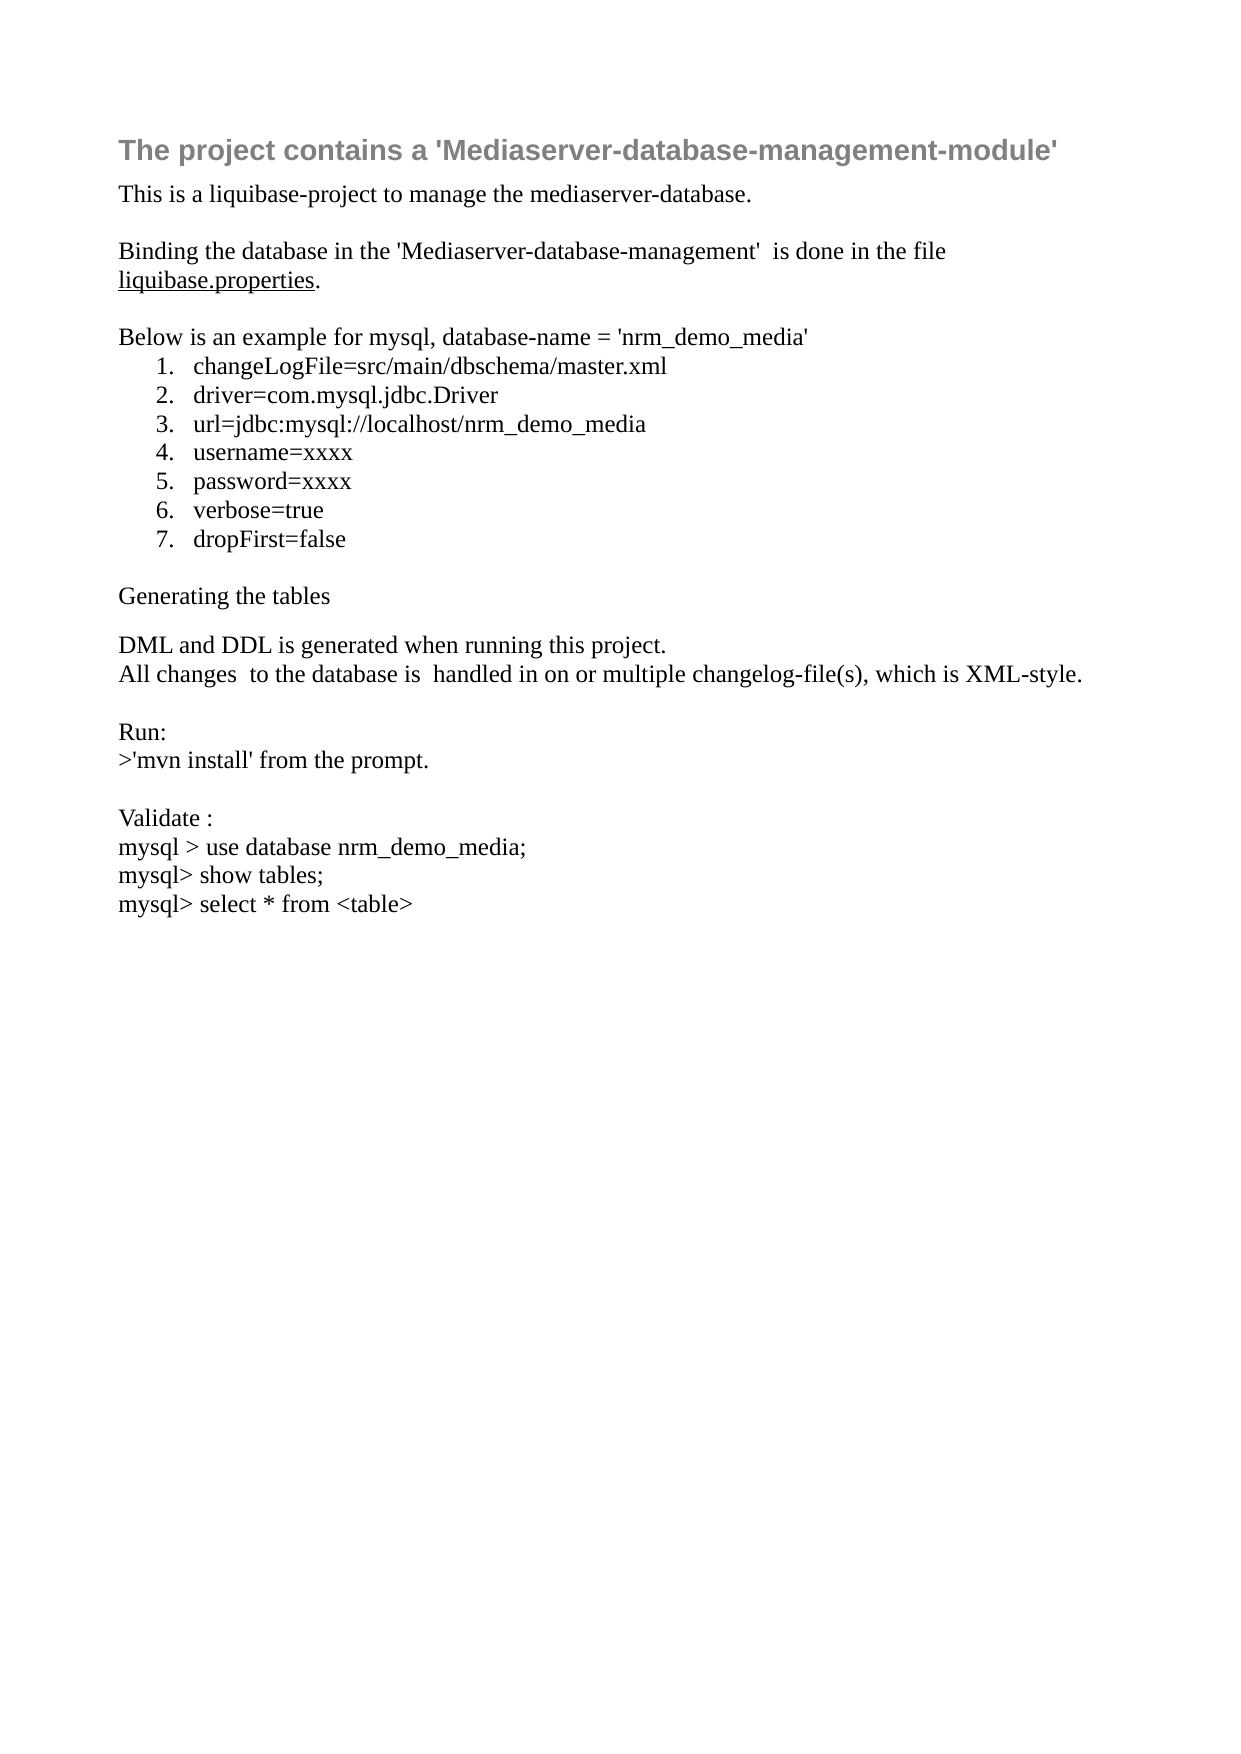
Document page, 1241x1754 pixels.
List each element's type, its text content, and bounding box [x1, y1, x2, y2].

text Generating the tables [118, 581, 1122, 610]
subtitle The project contains a 'Mediaserver-database-management-module' [118, 133, 1122, 166]
text Below is an example for mysql, database-name = 'nrm_demo_media' [118, 322, 1122, 351]
text Run: [118, 717, 1122, 745]
list driver=com.mysql.jdbc.Driver [156, 380, 1122, 409]
list password=xxxx [156, 466, 1122, 495]
text Binding the database in the 'Mediaserver-database-management' is done in the file liquibase.properties. [118, 236, 1122, 294]
text mysql> show tables; [118, 860, 1122, 889]
text All changes to the database is handled in on or multiple changelog-file(s), which is XML-style. [118, 659, 1122, 688]
text Validate : [118, 803, 1122, 832]
text mysql > use database nrm_demo_media; [118, 832, 1122, 860]
list verbose=true [156, 495, 1122, 524]
text mysql> select * from <table> [118, 889, 1122, 918]
list url=jdbc:mysql://localhost/nrm_demo_media [156, 409, 1122, 437]
list username=xxxx [156, 437, 1122, 466]
list changeLogFile=src/main/dbschema/master.xml [156, 351, 1122, 380]
list dropFirst=false [156, 524, 1122, 552]
text >'mvn install' from the prompt. [118, 745, 1122, 774]
text DML and DDL is generated when running this project. [118, 630, 1122, 659]
text This is a liquibase-project to manage the mediaserver-database. [118, 179, 1122, 207]
